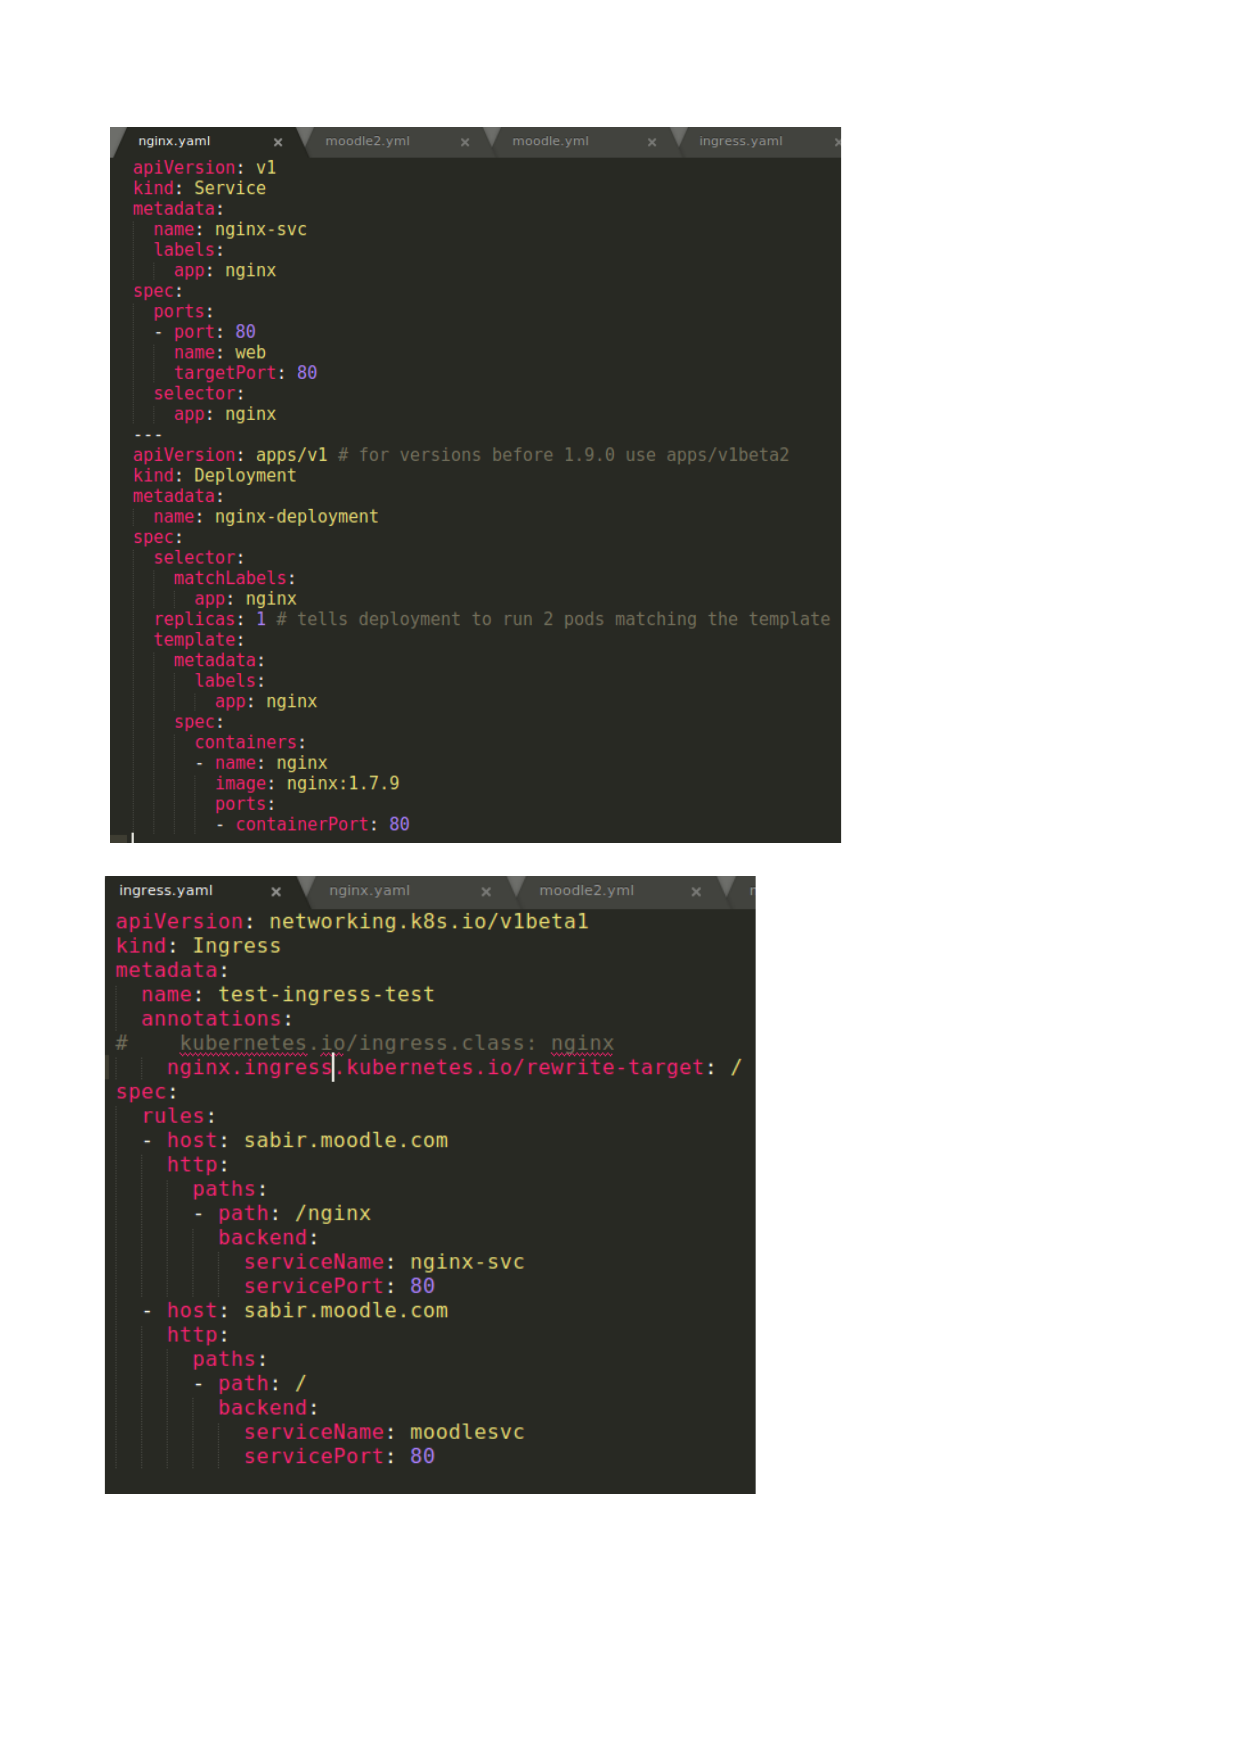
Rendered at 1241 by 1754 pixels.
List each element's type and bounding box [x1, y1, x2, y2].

picture [104, 876, 756, 1494]
picture [110, 127, 842, 843]
